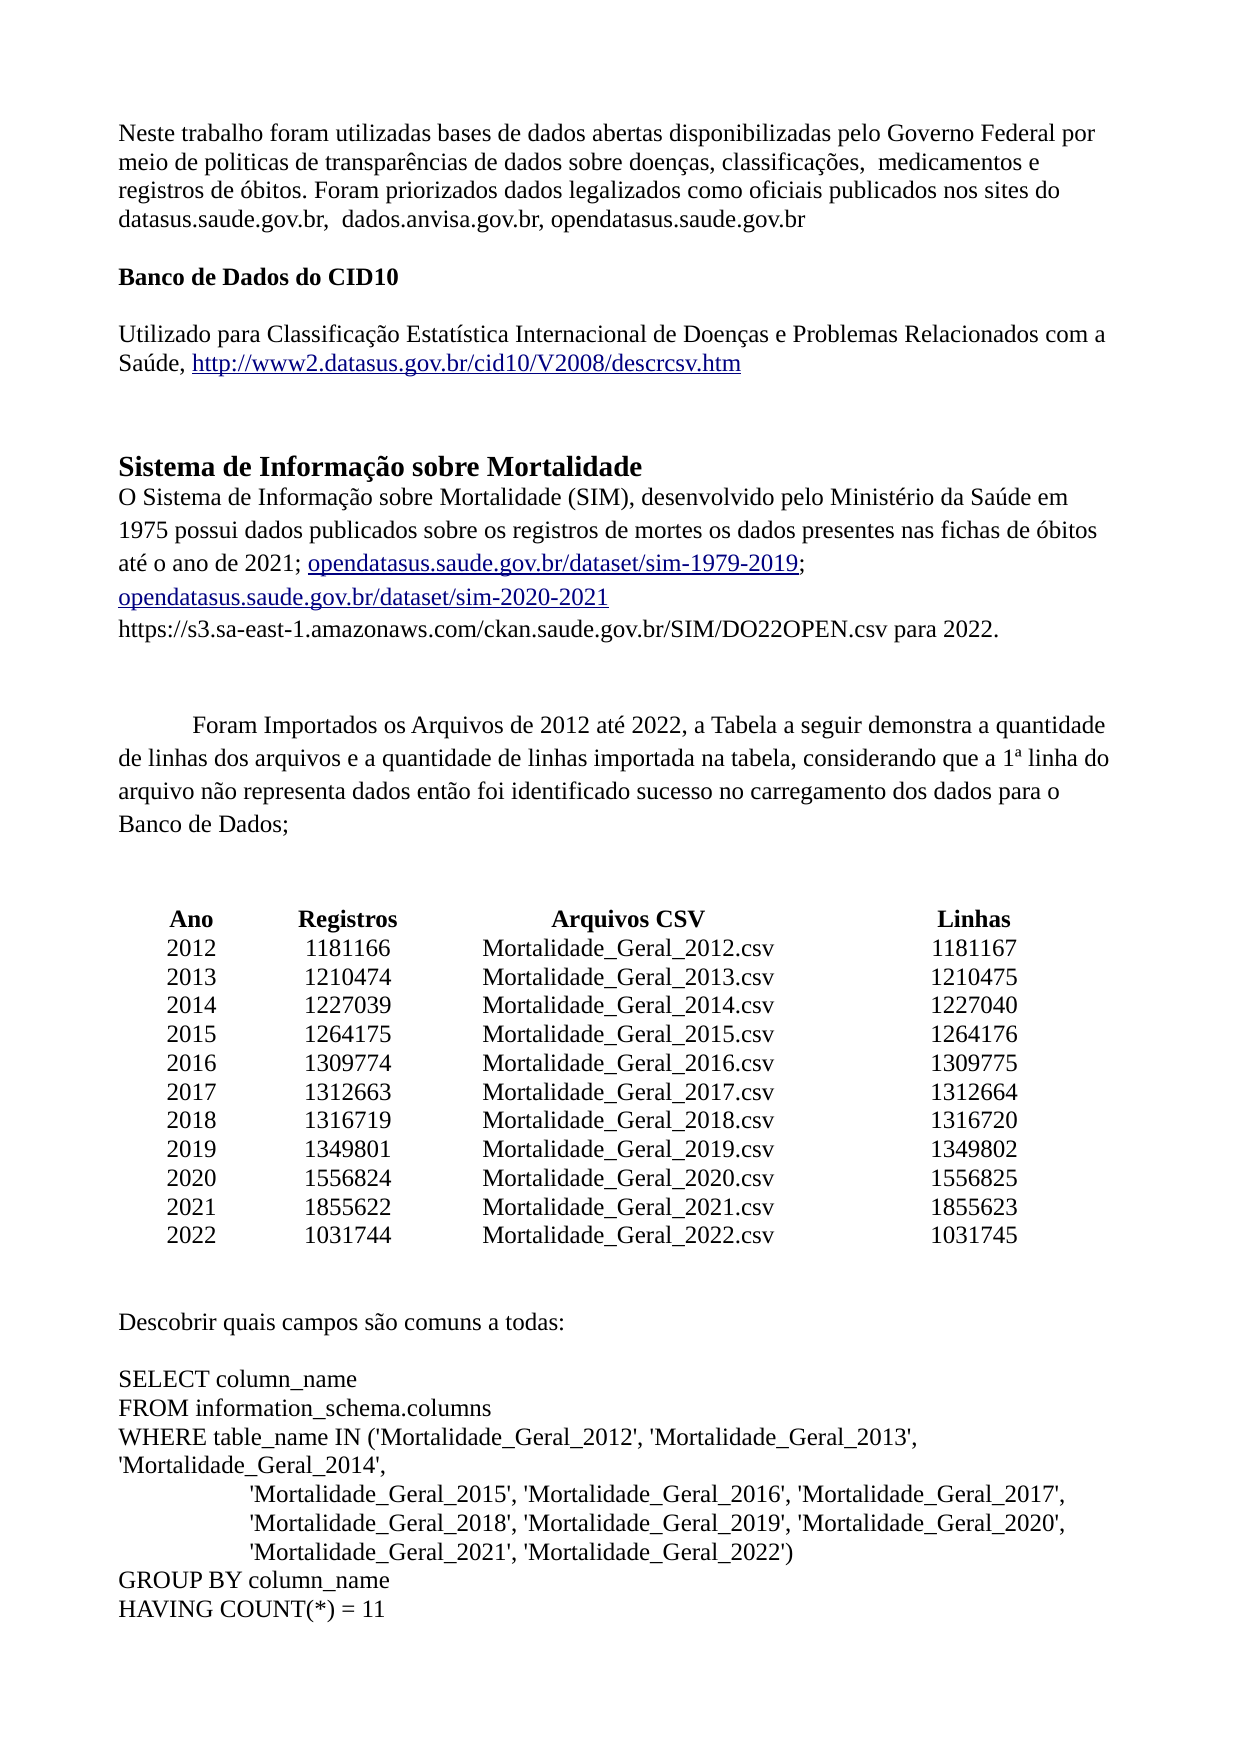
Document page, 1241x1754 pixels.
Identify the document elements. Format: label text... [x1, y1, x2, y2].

table_cell 1227039 [271, 990, 424, 1019]
table_header Registros [271, 904, 424, 933]
table_cell Mortalidade_Geral_2021.csv [424, 1192, 832, 1220]
text Foram Importados os Arquivos de 2012 até 2022, a Tabela a seguir demonstra a quantidade de linhas dos arquivos e a quantidade de linhas importada na tabela, considerando que a 1ª linha do arquivo não representa dados então foi identificado sucesso no carregamento dos dados para o Banco de Dados; [118, 710, 1122, 838]
table_cell 1227040 [832, 990, 1116, 1019]
text GROUP BY column_name [118, 1565, 1122, 1594]
table_cell 1855622 [271, 1192, 424, 1220]
table_cell 1309774 [271, 1048, 424, 1077]
table_cell 2021 [112, 1192, 271, 1220]
table_cell Mortalidade_Geral_2014.csv [424, 990, 832, 1019]
table_cell 1349801 [271, 1134, 424, 1163]
table_header Ano [112, 904, 271, 933]
table_cell 1210475 [832, 962, 1116, 990]
text WHERE table_name IN ('Mortalidade_Geral_2012', 'Mortalidade_Geral_2013', 'Mortalidade_Geral_2014', [118, 1422, 1122, 1479]
text SELECT column_name [118, 1364, 1122, 1393]
text HAVING COUNT(*) = 11 [118, 1594, 1122, 1623]
table_cell 1181166 [271, 933, 424, 962]
table_cell Mortalidade_Geral_2016.csv [424, 1048, 832, 1077]
text 'Mortalidade_Geral_2018', 'Mortalidade_Geral_2019', 'Mortalidade_Geral_2020', [118, 1508, 1122, 1537]
table_cell 1556824 [271, 1163, 424, 1192]
text 'Mortalidade_Geral_2015', 'Mortalidade_Geral_2016', 'Mortalidade_Geral_2017', [118, 1479, 1122, 1508]
table_cell 1031744 [271, 1220, 424, 1249]
table_cell 1316720 [832, 1105, 1116, 1134]
table_cell 2022 [112, 1220, 271, 1249]
table_cell Mortalidade_Geral_2015.csv [424, 1019, 832, 1048]
table_cell 2015 [112, 1019, 271, 1048]
table_cell 1309775 [832, 1048, 1116, 1077]
table_cell Mortalidade_Geral_2018.csv [424, 1105, 832, 1134]
table_cell 2020 [112, 1163, 271, 1192]
table_cell 1312664 [832, 1077, 1116, 1105]
table_cell 2019 [112, 1134, 271, 1163]
table_cell Mortalidade_Geral_2019.csv [424, 1134, 832, 1163]
table_cell Mortalidade_Geral_2012.csv [424, 933, 832, 962]
table_cell 1264176 [832, 1019, 1116, 1048]
text O Sistema de Informação sobre Mortalidade (SIM), desenvolvido pelo Ministério da Saúde em 1975 possui dados publicados sobre os registros de mortes os dados presentes nas fichas de óbitos até o ano de 2021; opendatasus.saude.gov.br/dataset/sim-1979-2019; opendatasus.saude.gov.br/dataset/sim-2020-2021 https://s3.sa-east-1.amazonaws.com/ckan.saude.gov.br/SIM/DO22OPEN.csv para 2022. [118, 482, 1122, 643]
table_cell 2013 [112, 962, 271, 990]
table_cell Mortalidade_Geral_2017.csv [424, 1077, 832, 1105]
table_cell 1316719 [271, 1105, 424, 1134]
table_cell 1031745 [832, 1220, 1116, 1249]
text Utilizado para Classificação Estatística Internacional de Doenças e Problemas Relacionados com a Saúde, http://www2.datasus.gov.br/cid10/V2008/descrcsv.htm [118, 319, 1122, 377]
text FROM information_schema.columns [118, 1393, 1122, 1422]
table_cell 1264175 [271, 1019, 424, 1048]
subtitle Sistema de Informação sobre Mortalidade [118, 449, 1122, 482]
table_cell Mortalidade_Geral_2022.csv [424, 1220, 832, 1249]
text Banco de Dados do CID10 [118, 262, 1122, 291]
table_cell 1210474 [271, 962, 424, 990]
text Descobrir quais campos são comuns a todas: [118, 1307, 1122, 1335]
table_header Linhas [832, 904, 1116, 933]
table_cell 2016 [112, 1048, 271, 1077]
table_cell 2018 [112, 1105, 271, 1134]
table_cell 2012 [112, 933, 271, 962]
table_cell 2017 [112, 1077, 271, 1105]
table_cell 1181167 [832, 933, 1116, 962]
table_cell 1312663 [271, 1077, 424, 1105]
table_cell 1556825 [832, 1163, 1116, 1192]
text 'Mortalidade_Geral_2021', 'Mortalidade_Geral_2022') [118, 1537, 1122, 1565]
text Neste trabalho foram utilizadas bases de dados abertas disponibilizadas pelo Governo Federal por meio de politicas de transparências de dados sobre doenças, classificações, medicamentos e registros de óbitos. Foram priorizados dados legalizados como oficiais publicados nos sites do datasus.saude.gov.br, dados.anvisa.gov.br, opendatasus.saude.gov.br [118, 118, 1122, 233]
table_cell Mortalidade_Geral_2020.csv [424, 1163, 832, 1192]
table_cell Mortalidade_Geral_2013.csv [424, 962, 832, 990]
table_header Arquivos CSV [424, 904, 832, 933]
table_cell 1349802 [832, 1134, 1116, 1163]
table_cell 1855623 [832, 1192, 1116, 1220]
table_cell 2014 [112, 990, 271, 1019]
